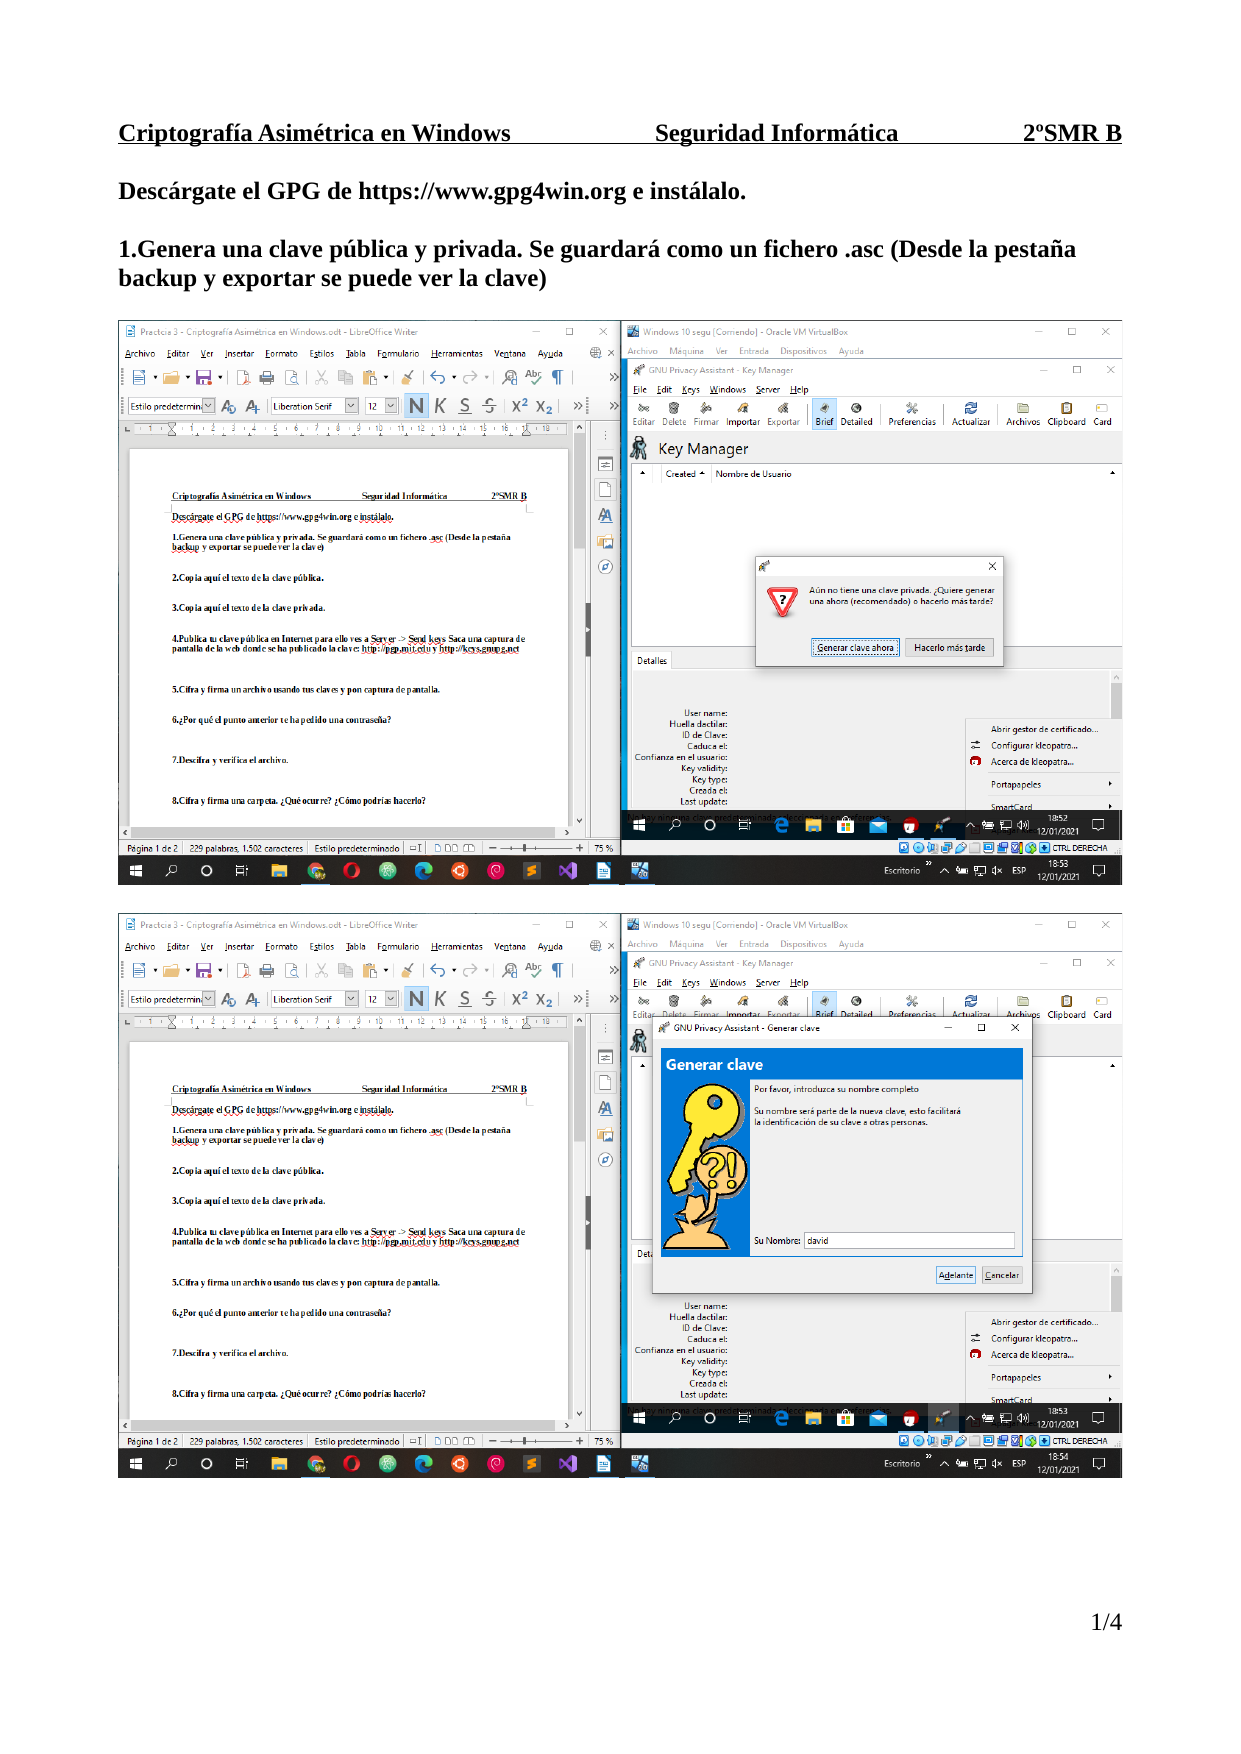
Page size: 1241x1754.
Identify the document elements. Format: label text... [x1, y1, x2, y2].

text Descárgate el GPG de https://www.gpg4win.org e instálalo. [118, 176, 1122, 205]
text 1.Genera una clave pública y privada. Se guardará como un fichero .asc (Desde la pestaña backup y exportar se puede ver la clave) [118, 234, 1122, 291]
picture [118, 320, 1123, 885]
picture [118, 913, 1123, 1478]
